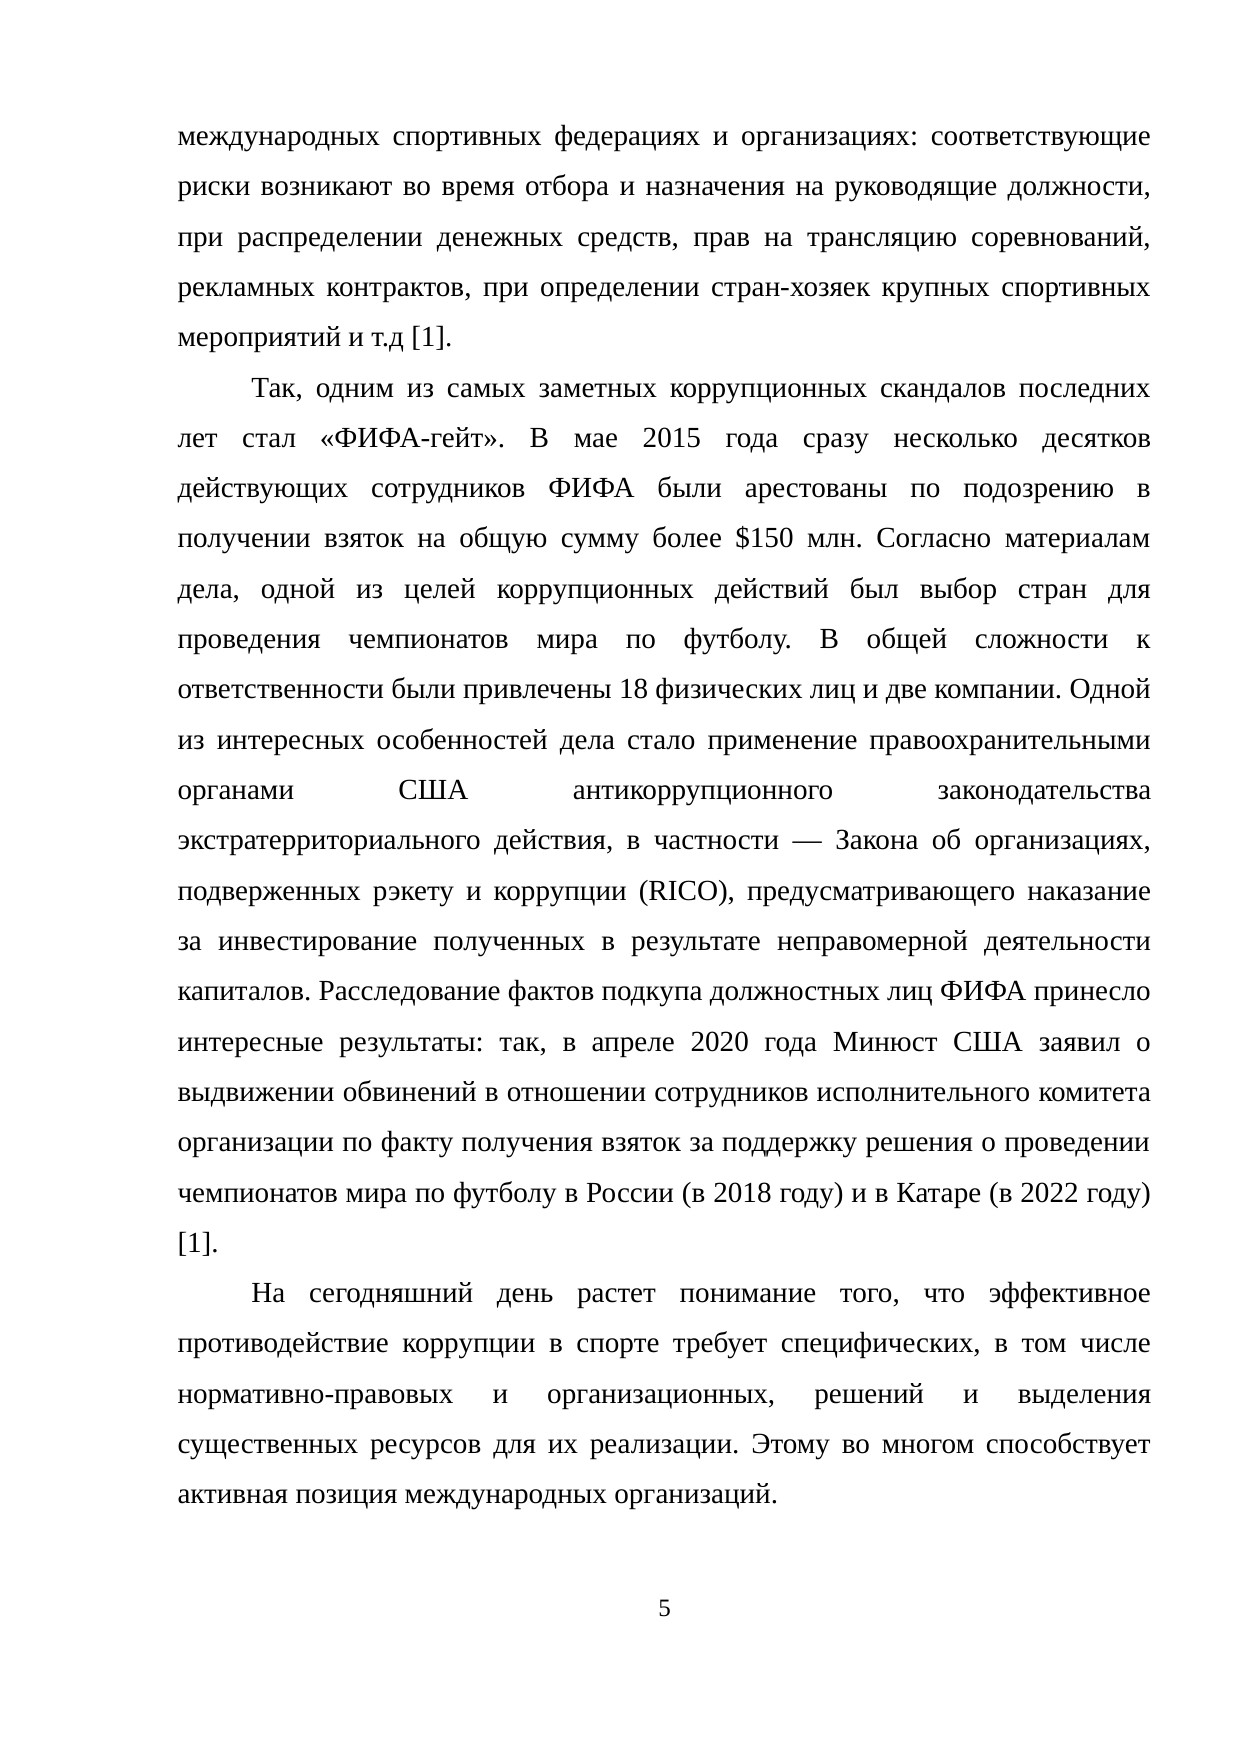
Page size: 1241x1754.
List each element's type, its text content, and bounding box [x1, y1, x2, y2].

text Так, одним из самых заметных коррупционных скандалов последних лет стал «ФИФА-гейт». В мае 2015 года сразу несколько десятков действующих сотрудников ФИФА были арестованы по подозрению в получении взяток на общую сумму более $150 млн. Согласно материалам дела, одной из целей коррупционных действий был выбор стран для проведения чемпионатов мира по футболу. В общей сложности к ответственности были привлечены 18 физических лиц и две компании. Одной из интересных особенностей дела стало применение правоохранительными органами США антикоррупционного законодательства экстратерриториального действия, в частности — Закона об организациях, подверженных рэкету и коррупции (RICO), предусматривающего наказание за инвестирование полученных в результате неправомерной деятельности капиталов. Расследование фактов подкупа должностных лиц ФИФА принесло интересные результаты: так, в апреле 2020 года Минюст США заявил о выдвижении обвинений в отношении сотрудников исполнительного комитета организации по факту получения взяток за поддержку решения о проведении чемпионатов мира по футболу в России (в 2018 году) и в Катаре (в 2022 году) [1]. [177, 370, 1152, 1258]
text международных спортивных федерациях и организациях: соответствующие риски возникают во время отбора и назначения на руководящие должности, при распределении денежных средств, прав на трансляцию соревнований, рекламных контрактов, при определении стран-хозяек крупных спортивных мероприятий и т.д [1]. [177, 118, 1152, 353]
text На сегодняшний день растет понимание того, что эффективное противодействие коррупции в спорте требует специфических, в том числе нормативно-правовых и организационных, решений и выделения существенных ресурсов для их реализации. Этому во многом способствует активная позиция международных организаций. [177, 1275, 1152, 1510]
